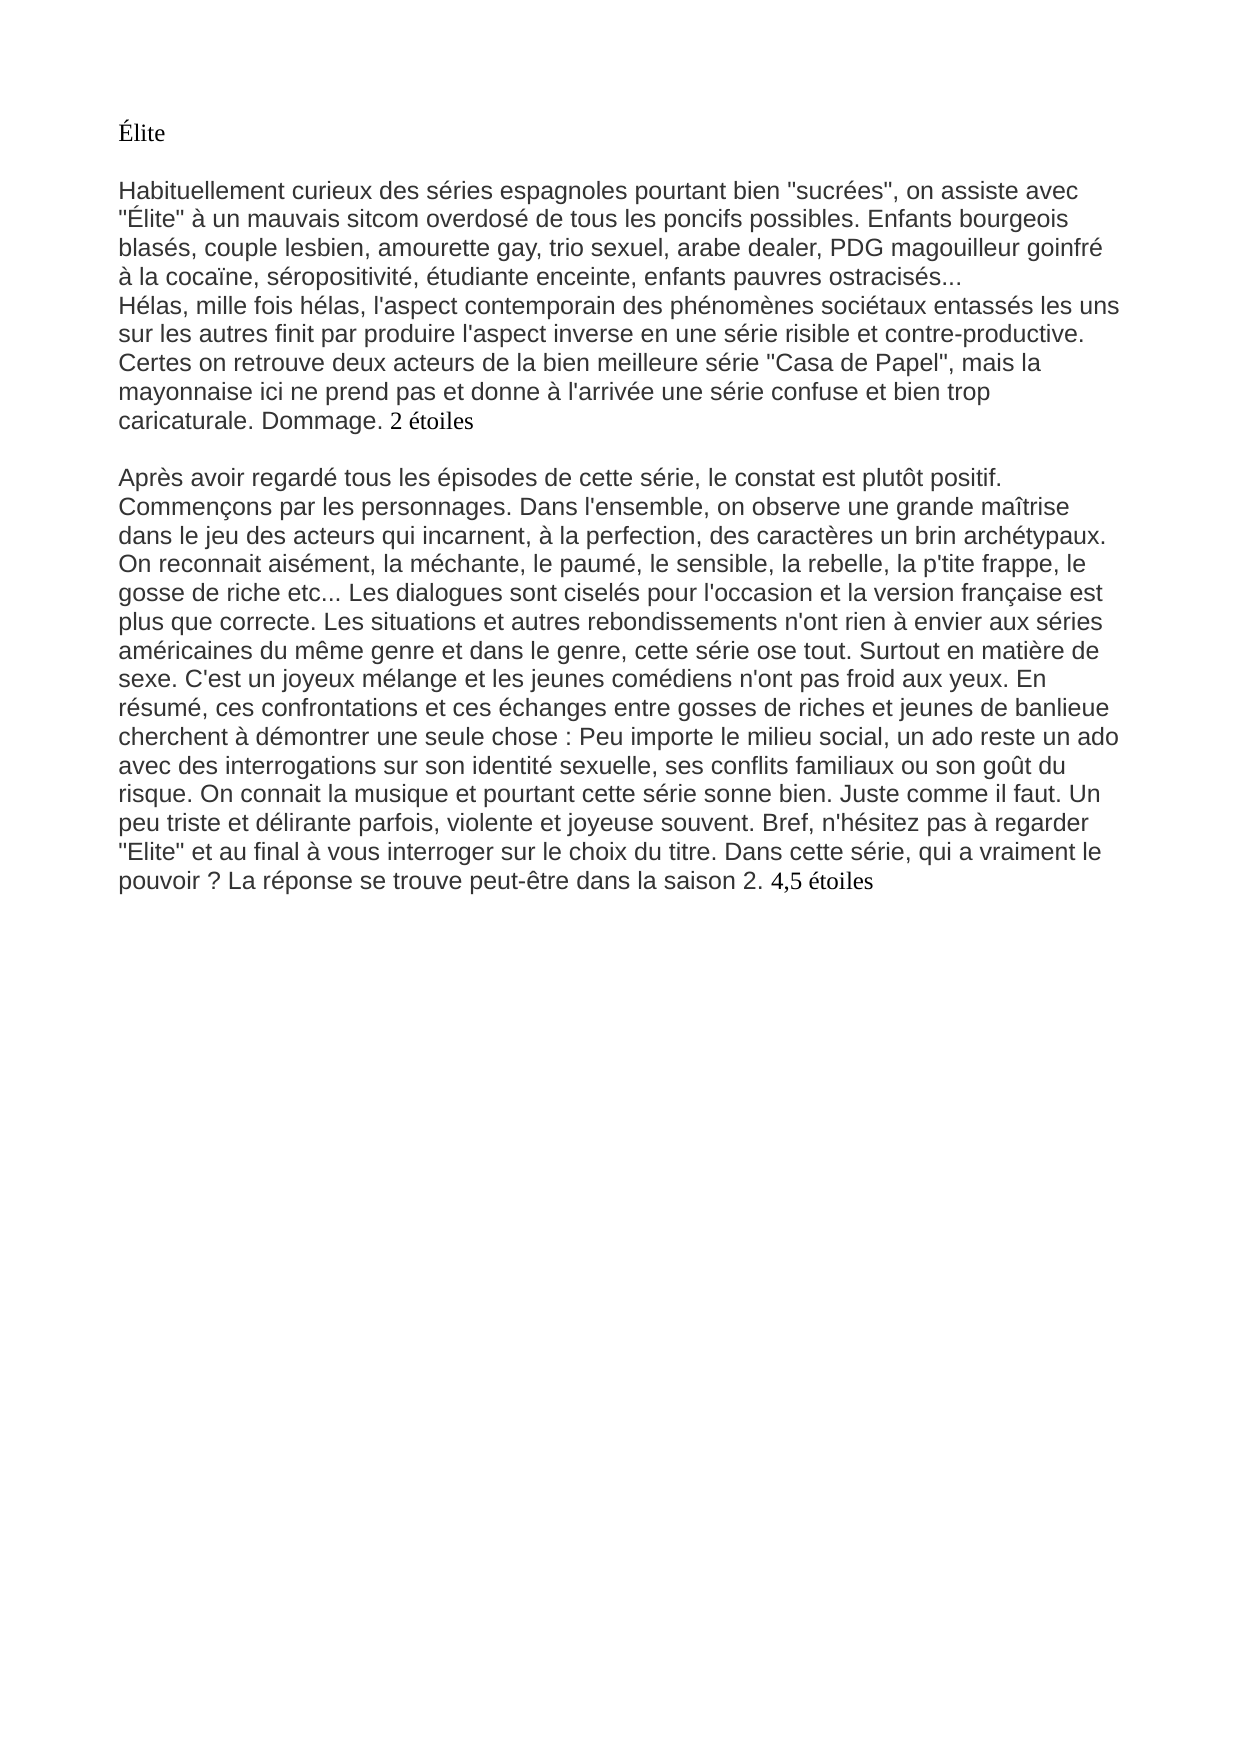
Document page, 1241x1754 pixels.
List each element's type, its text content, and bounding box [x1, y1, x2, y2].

text Après avoir regardé tous les épisodes de cette série, le constat est plutôt positif. Commençons par les personnages. Dans l'ensemble, on observe une grande maîtrise dans le jeu des acteurs qui incarnent, à la perfection, des caractères un brin archétypaux. On reconnait aisément, la méchante, le paumé, le sensible, la rebelle, la p'tite frappe, le gosse de riche etc... Les dialogues sont ciselés pour l'occasion et la version française est plus que correcte. Les situations et autres rebondissements n'ont rien à envier aux séries américaines du même genre et dans le genre, cette série ose tout. Surtout en matière de sexe. C'est un joyeux mélange et les jeunes comédiens n'ont pas froid aux yeux. En résumé, ces confrontations et ces échanges entre gosses de riches et jeunes de banlieue cherchent à démontrer une seule chose : Peu importe le milieu social, un ado reste un ado avec des interrogations sur son identité sexuelle, ses conflits familiaux ou son goût du risque. On connait la musique et pourtant cette série sonne bien. Juste comme il faut. Un peu triste et délirante parfois, violente et joyeuse souvent. Bref, n'hésitez pas à regarder "Elite" et au final à vous interroger sur le choix du titre. Dans cette série, qui a vraiment le pouvoir ? La réponse se trouve peut-être dans la saison 2. 4,5 étoiles [118, 463, 1122, 894]
text Habituellement curieux des séries espagnoles pourtant bien "sucrées", on assiste avec "Élite" à un mauvais sitcom overdosé de tous les poncifs possibles. Enfants bourgeois blasés, couple lesbien, amourette gay, trio sexuel, arabe dealer, PDG magouilleur goinfré à la cocaïne, séropositivité, étudiante enceinte, enfants pauvres ostracisés... Hélas, mille fois hélas, l'aspect contemporain des phénomènes sociétaux entassés les uns sur les autres finit par produire l'aspect inverse en une série risible et contre-productive. Certes on retrouve deux acteurs de la bien meilleure série "Casa de Papel", mais la mayonnaise ici ne prend pas et donne à l'arrivée une série confuse et bien trop caricaturale. Dommage. 2 étoiles [118, 176, 1122, 434]
text Élite [118, 118, 1122, 147]
